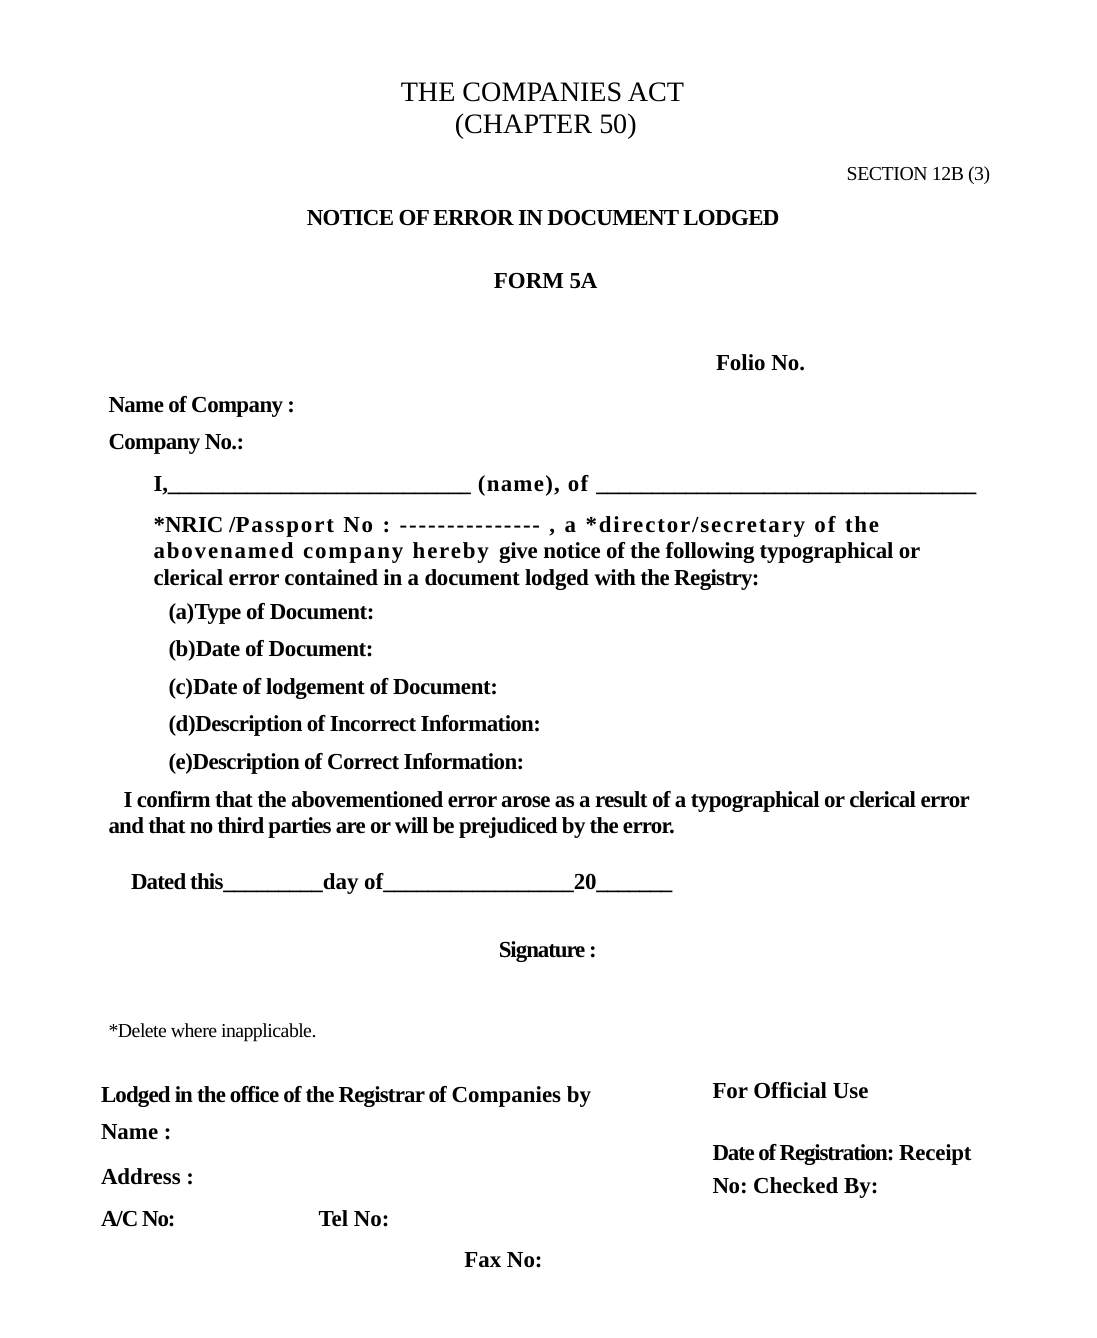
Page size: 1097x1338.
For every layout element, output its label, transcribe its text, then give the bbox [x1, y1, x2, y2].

list Date of lodgement of Document: [168, 673, 990, 699]
text Company No.: [108, 428, 990, 455]
text NOTICE OF ERROR IN DOCUMENT LODGED FORM 5A [101, 204, 990, 294]
text *NRIC /Passport No : --------------- , a *director/secretary of the abovenamed company hereby give notice of the following typographical or clerical error contained in a document lodged with the Registry: [153, 511, 990, 590]
text THE COMPANIES ACT (CHAPTER 50) [101, 75, 990, 140]
text A/C No: Tel No: [101, 1205, 614, 1231]
text Dated this day of 20 [131, 868, 990, 895]
text Folio No. [716, 349, 990, 376]
text Name : [101, 1118, 614, 1145]
text SECTION 12B (3) [101, 162, 990, 185]
list Date of Document: [168, 635, 990, 662]
text Lodged in the office of the Registrar of Companies by [101, 1081, 614, 1107]
text Fax No: [101, 1246, 542, 1272]
list Description of Correct Information: [168, 748, 990, 774]
text I confirm that the abovementioned error arose as a result of a typographical or clerical error and that no third parties are or will be prejudiced by the error. [108, 786, 990, 838]
text For Official Use [712, 1081, 990, 1103]
text *Delete where inapplicable. [108, 1019, 990, 1041]
text Signature : [491, 936, 990, 962]
text I, (name), of [153, 470, 990, 496]
text Name of Company : [108, 391, 990, 417]
text Date of Registration: Receipt No: Checked By: [712, 1133, 990, 1200]
list Description of Incorrect Information: [168, 711, 990, 737]
list Type of Document: [168, 598, 990, 624]
text Address : [101, 1163, 614, 1190]
